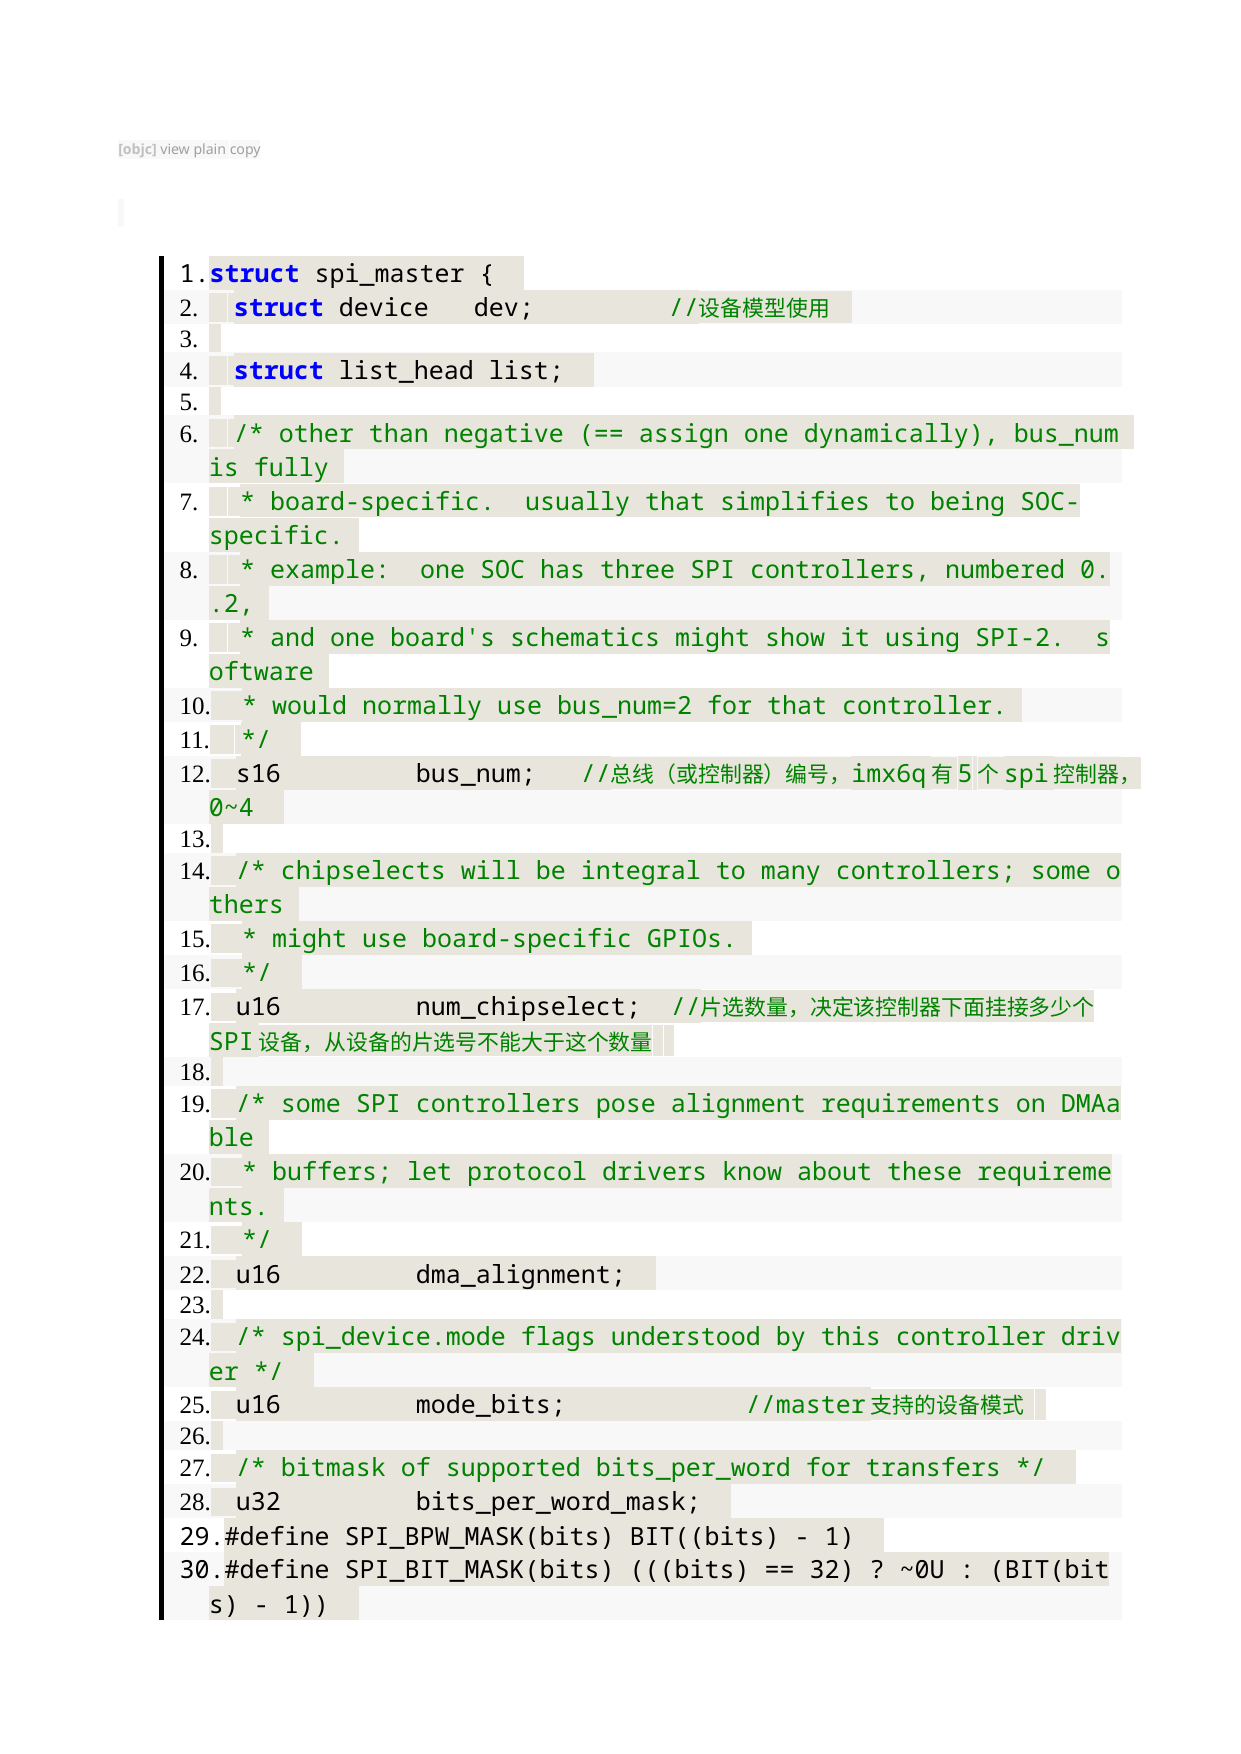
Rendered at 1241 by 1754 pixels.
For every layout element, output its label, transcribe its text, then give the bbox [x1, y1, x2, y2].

list /* other than negative (== assign one dynamically), bus_num is fully [164, 415, 1122, 483]
list * and one board's schematics might show it using SPI-2. software [164, 620, 1122, 688]
list u32 bits_per_word_mask; [164, 1484, 1122, 1518]
list * board-specific. usually that simplifies to being SOC-specific. [164, 483, 1122, 552]
list #define SPI_BPW_MASK(bits) BIT((bits) - 1) [164, 1518, 1122, 1552]
list #define SPI_BIT_MASK(bits) (((bits) == 32) ? ~0U : (BIT(bits) - 1)) [164, 1552, 1122, 1620]
list * example: one SOC has three SPI controllers, numbered 0..2, [164, 552, 1122, 620]
list */ [164, 955, 1122, 989]
list struct spi_master { [164, 256, 1122, 290]
list u16 num_chipselect; //片选数量，决定该控制器下面挂接多少个SPI设备，从设备的片选号不能大于这个数量 [164, 989, 1122, 1057]
list */ [164, 1222, 1122, 1256]
list * would normally use bus_num=2 for that controller. [164, 688, 1122, 722]
list struct device dev; //设备模型使用 [164, 290, 1122, 324]
list * might use board-specific GPIOs. [164, 921, 1122, 955]
list /* chipselects will be integral to many controllers; some others [164, 853, 1122, 921]
list s16 bus_num; //总线（或控制器）编号，imx6q有5个spi控制器，0~4 [164, 756, 1122, 824]
list u16 dma_alignment; [164, 1256, 1122, 1290]
list struct list_head list; [164, 352, 1122, 387]
list /* spi_device.mode flags understood by this controller driver */ [164, 1319, 1122, 1387]
list /* bitmask of supported bits_per_word for transfers */ [164, 1450, 1122, 1484]
list * buffers; let protocol drivers know about these requirements. [164, 1154, 1122, 1222]
list */ [164, 722, 1122, 756]
text [objc] view plain copy [118, 118, 1106, 159]
list u16 mode_bits; //master支持的设备模式 [164, 1387, 1122, 1421]
list /* some SPI controllers pose alignment requirements on DMAable [164, 1086, 1122, 1154]
